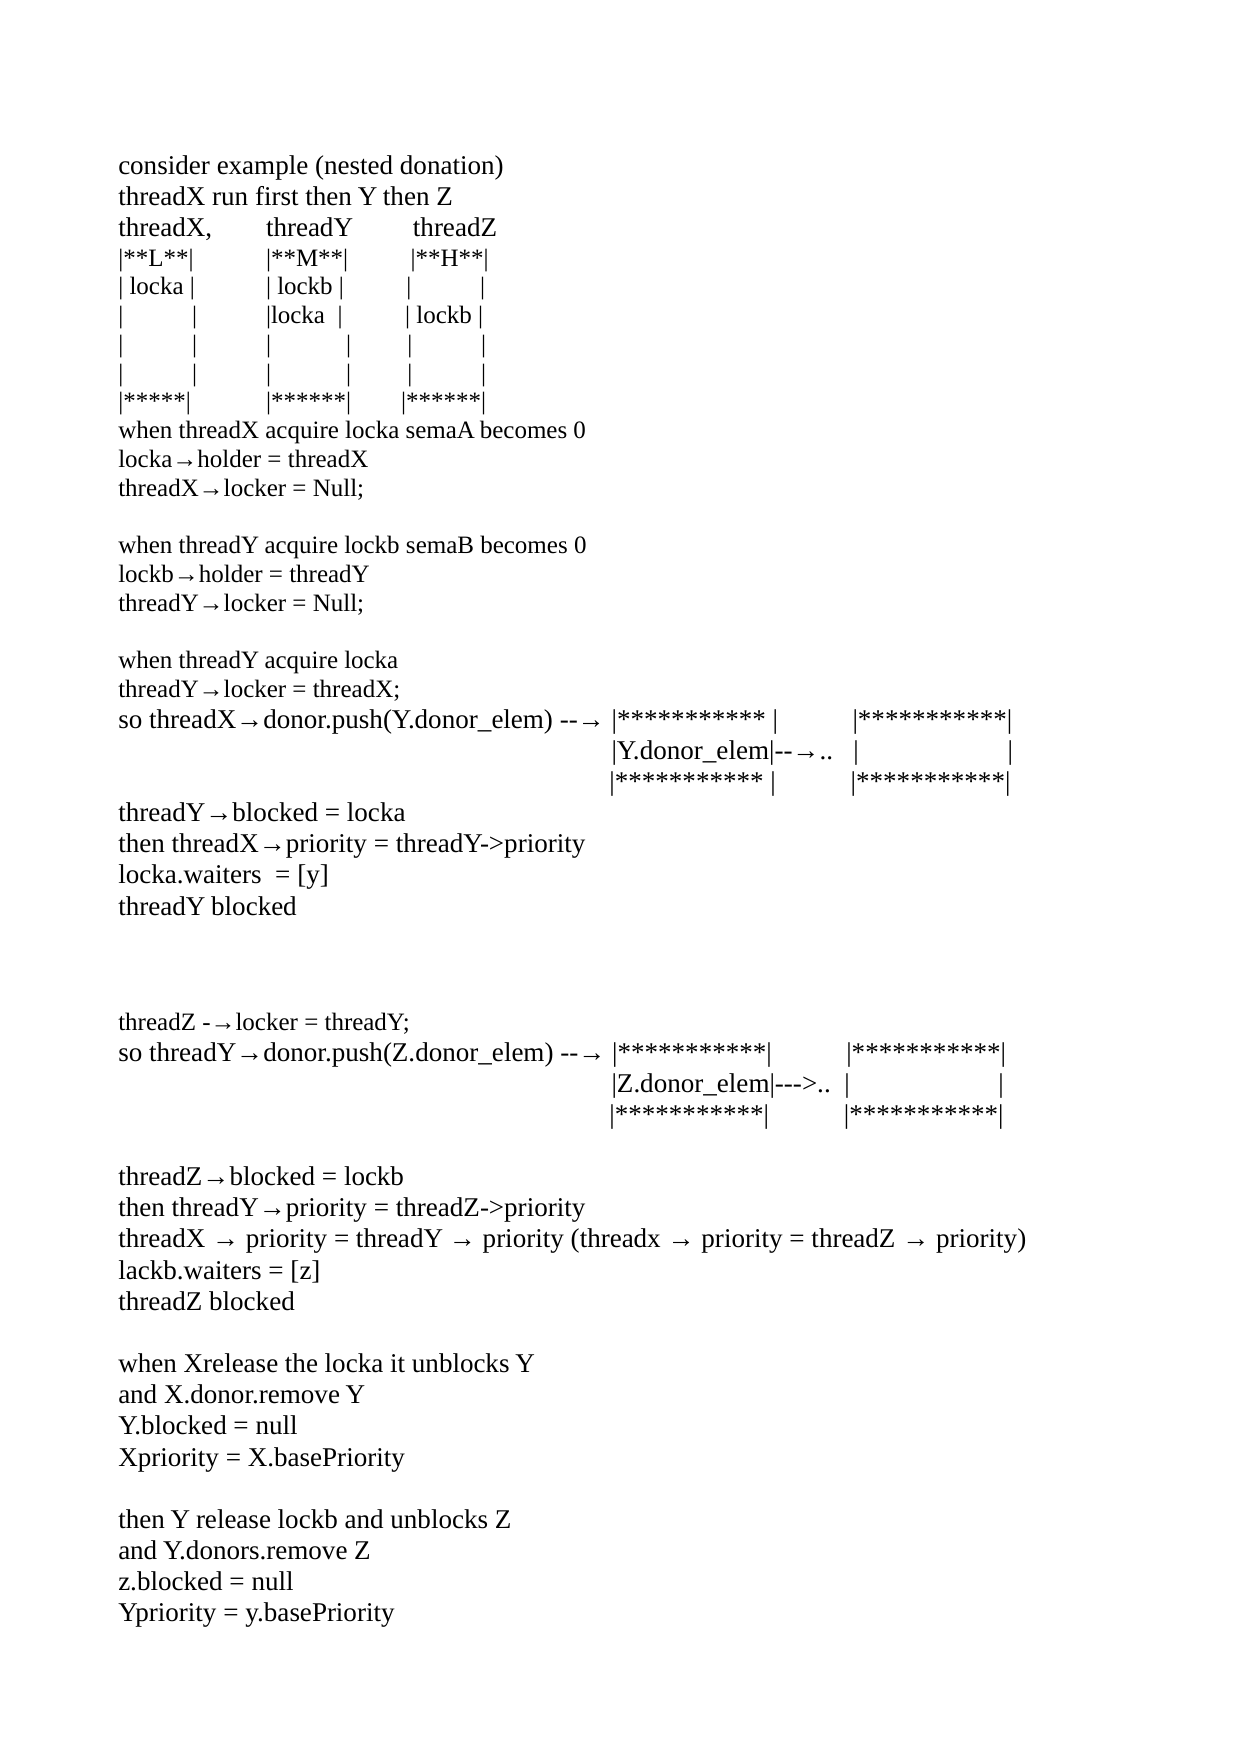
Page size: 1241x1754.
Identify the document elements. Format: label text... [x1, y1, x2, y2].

text threadX → priority = threadY → priority (threadx → priority = threadZ → priority) [118, 1223, 1122, 1254]
text then threadY→priority = threadZ->priority [118, 1191, 1122, 1223]
text when Xrelease the locka it unblocks Y [118, 1347, 1122, 1378]
text consider example (nested donation) [118, 149, 1122, 180]
text so threadX→donor.push(Y.donor_elem) --→ |*********** | |***********| [118, 703, 1122, 734]
text |*****| |******| |******| [118, 386, 1122, 415]
text Y.blocked = null [118, 1409, 1122, 1441]
text so threadY→donor.push(Z.donor_elem) --→ |***********| |***********| [118, 1036, 1122, 1067]
text when threadX acquire locka semaA becomes 0 [118, 415, 1122, 444]
text when threadY acquire lockb semaB becomes 0 [118, 530, 1122, 559]
text then Y release lockb and unblocks Z [118, 1503, 1122, 1534]
text threadY→locker = threadX; [118, 674, 1122, 703]
text when threadY acquire locka [118, 645, 1122, 674]
text Ypriority = y.basePriority [118, 1596, 1122, 1627]
text Xpriority = X.basePriority [118, 1441, 1122, 1472]
text lockb→holder = threadY [118, 559, 1122, 588]
text threadY→blocked = locka [118, 796, 1122, 827]
text and Y.donors.remove Z [118, 1534, 1122, 1565]
text threadX run first then Y then Z [118, 180, 1122, 212]
text threadZ -→locker = threadY; [118, 1007, 1122, 1036]
text |**L**| |**M**| |**H**| [118, 243, 1122, 271]
text locka→holder = threadX [118, 444, 1122, 473]
text threadX, threadY threadZ [118, 212, 1122, 243]
text | | | | | | [118, 358, 1122, 386]
text z.blocked = null [118, 1565, 1122, 1596]
text threadZ→blocked = lockb [118, 1160, 1122, 1191]
text |Y.donor_elem|--→.. | | |*********** | |***********| [118, 734, 1122, 796]
text threadZ blocked [118, 1285, 1122, 1316]
text | | |locka | | lockb | [118, 300, 1122, 329]
text threadY blocked [118, 889, 1122, 921]
text lackb.waiters = [z] [118, 1254, 1122, 1285]
text threadY→locker = Null; [118, 588, 1122, 616]
text | locka | | lockb | | | [118, 271, 1122, 300]
text | | | | | | [118, 329, 1122, 358]
text threadX→locker = Null; [118, 473, 1122, 501]
text and X.donor.remove Y [118, 1378, 1122, 1409]
text |Z.donor_elem|--->.. | | |***********| |***********| [118, 1067, 1122, 1129]
text locka.waiters = [y] [118, 858, 1122, 889]
text then threadX→priority = threadY->priority [118, 827, 1122, 858]
